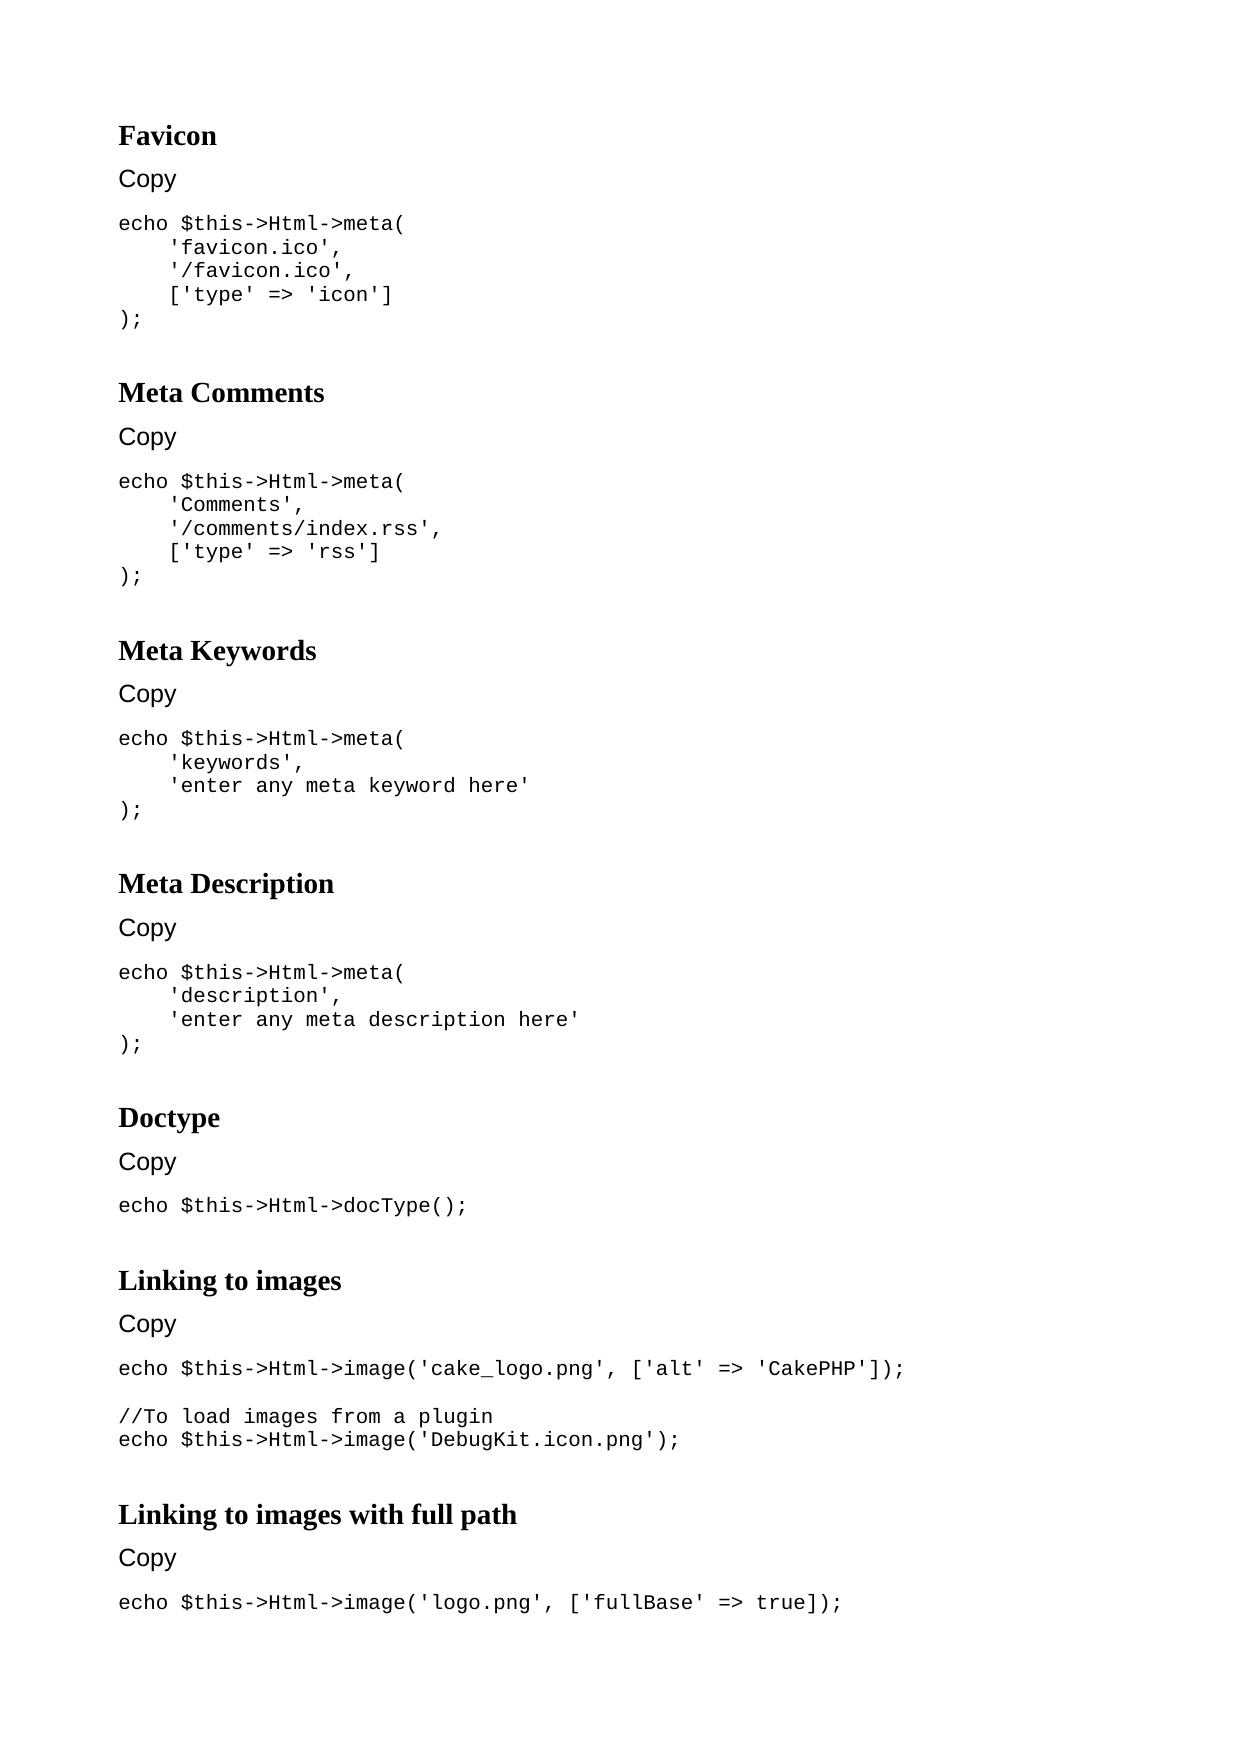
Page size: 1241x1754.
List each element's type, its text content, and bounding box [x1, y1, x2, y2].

text echo $this->Html->meta( [118, 728, 1122, 752]
text Copy [118, 1309, 1122, 1338]
text echo $this->Html->meta( [118, 471, 1122, 494]
text 'favicon.ico', [118, 237, 1122, 261]
subtitle Doctype [118, 1100, 1122, 1134]
text echo $this->Html->image('cake_logo.png', ['alt' => 'CakePHP']); [118, 1358, 1122, 1382]
text ); [118, 308, 1122, 331]
text Copy [118, 422, 1122, 450]
text echo $this->Html->image('DebugKit.icon.png'); [118, 1429, 1122, 1453]
text echo $this->Html->image('logo.png', ['fullBase' => true]); [118, 1592, 1122, 1616]
text Copy [118, 1146, 1122, 1175]
text 'Comments', [118, 494, 1122, 518]
text 'enter any meta description here' [118, 1009, 1122, 1033]
text echo $this->Html->docType(); [118, 1196, 1122, 1219]
text Copy [118, 164, 1122, 193]
text //To load images from a plugin [118, 1406, 1122, 1429]
text 'description', [118, 985, 1122, 1009]
subtitle Linking to images [118, 1263, 1122, 1297]
text ); [118, 565, 1122, 589]
subtitle Linking to images with full path [118, 1497, 1122, 1531]
text echo $this->Html->meta( [118, 962, 1122, 985]
subtitle Favicon [118, 118, 1122, 152]
text ); [118, 799, 1122, 823]
subtitle Meta Description [118, 867, 1122, 900]
subtitle Meta Keywords [118, 633, 1122, 666]
text Copy [118, 1543, 1122, 1572]
text Copy [118, 913, 1122, 941]
text ); [118, 1033, 1122, 1056]
subtitle Meta Comments [118, 376, 1122, 409]
text 'keywords', [118, 752, 1122, 775]
text Copy [118, 679, 1122, 708]
text 'enter any meta keyword here' [118, 775, 1122, 799]
text ['type' => 'icon'] [118, 284, 1122, 308]
text ['type' => 'rss'] [118, 542, 1122, 565]
text echo $this->Html->meta( [118, 213, 1122, 237]
text '/favicon.ico', [118, 261, 1122, 284]
text '/comments/index.rss', [118, 518, 1122, 542]
